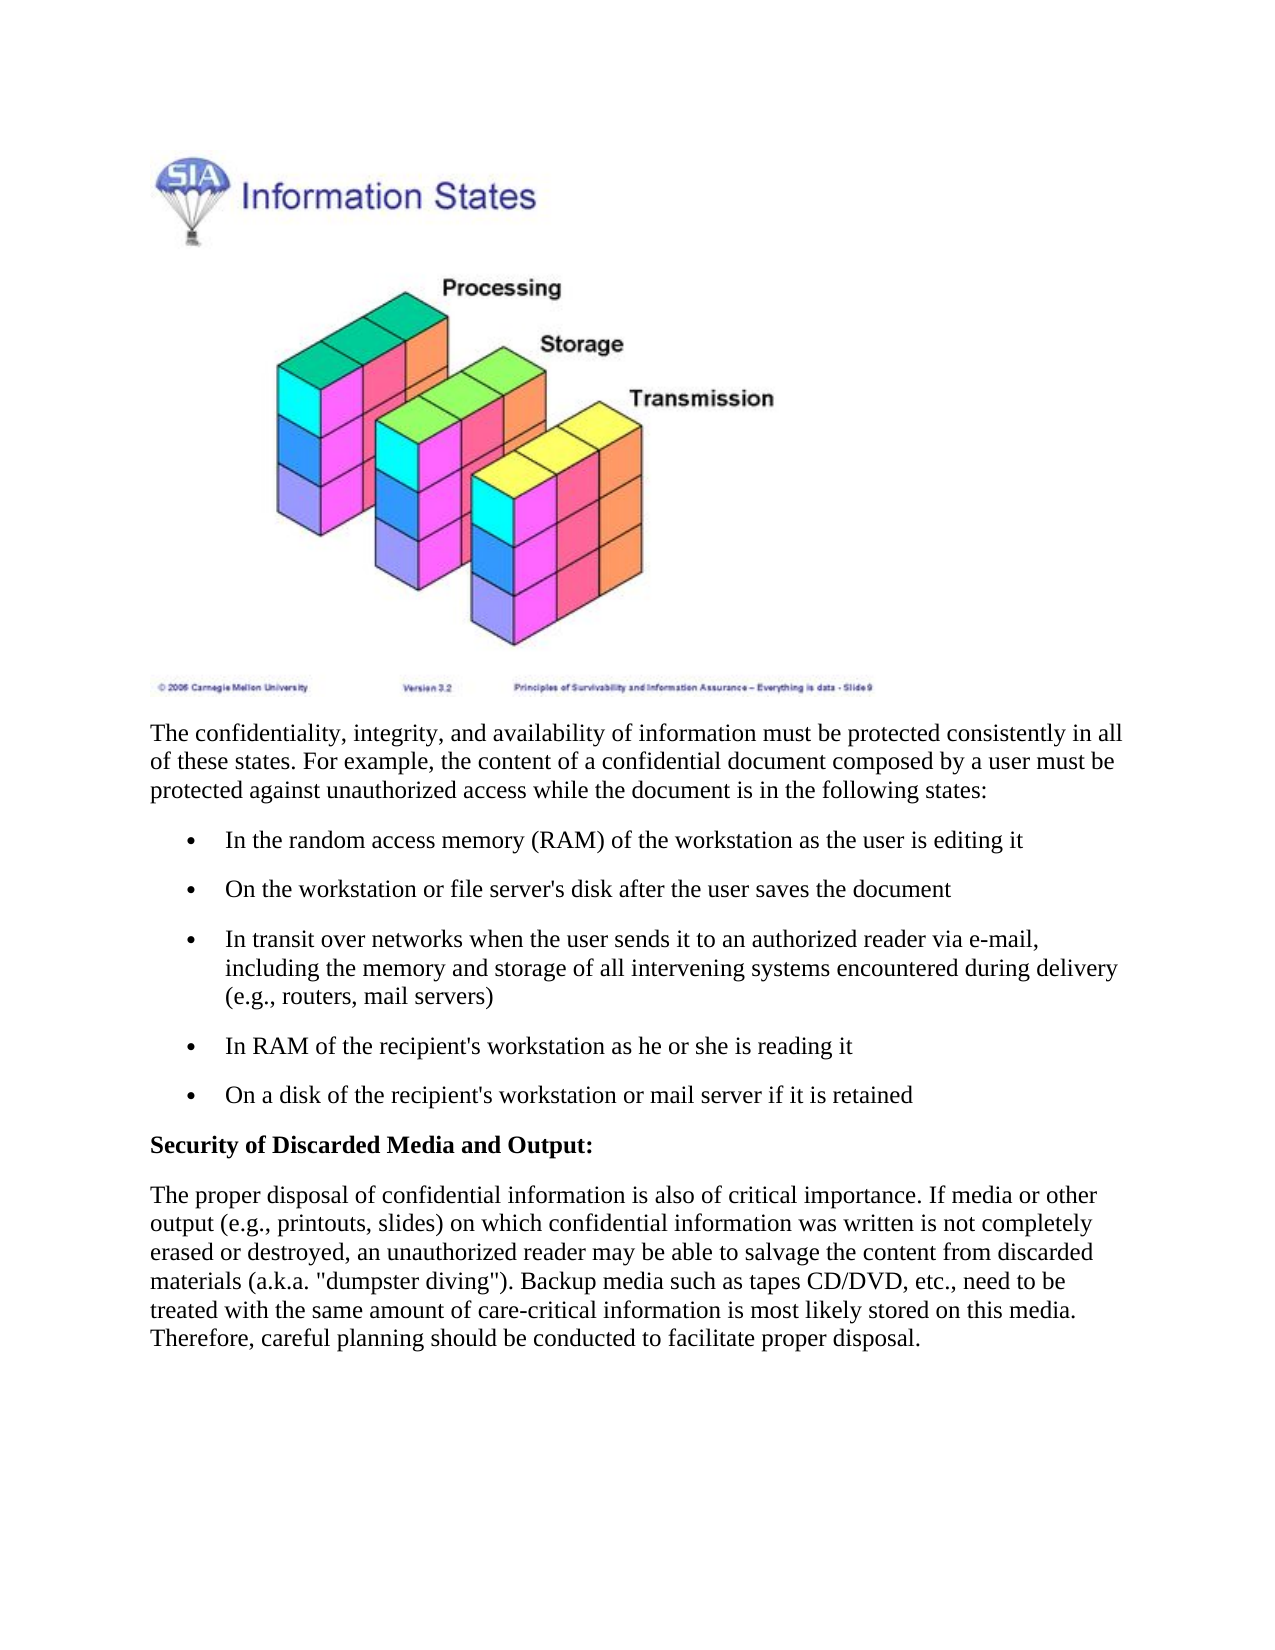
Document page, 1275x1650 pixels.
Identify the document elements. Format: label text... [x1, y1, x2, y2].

text The confidentiality, integrity, and availability of information must be protected consistently in all of these states. For example, the content of a confidential document composed by a user must be protected against unauthorized access while the document is in the following states: [150, 718, 1125, 804]
list In transit over networks when the user sends it to an authorized reader via e-mail, including the memory and storage of all intervening systems encountered during delivery (e.g., routers, mail servers) [187, 924, 1125, 1010]
text The proper disposal of confidential information is also of critical importance. If media or other output (e.g., printouts, slides) on which confidential information was written is not completely erased or destroyed, an unauthorized reader may be able to salvage the content from discarded materials (a.k.a. "dumpster diving"). Backup media such as tapes CD/DVD, etc., need to be treated with the same amount of care-critical information is most likely stored on this media. Therefore, careful planning should be conducted to facilitate proper disposal. [150, 1180, 1125, 1352]
list On the workstation or file server's disk after the user saves the document [187, 874, 1125, 903]
text Security of Discarded Media and Output: [150, 1130, 1125, 1159]
list On a disk of the recipient's workstation or mail server if it is retained [187, 1081, 1125, 1109]
list In RAM of the recipient's workstation as he or she is reading it [187, 1031, 1125, 1060]
list In the random access memory (RAM) of the workstation as the user is editing it [187, 825, 1125, 853]
